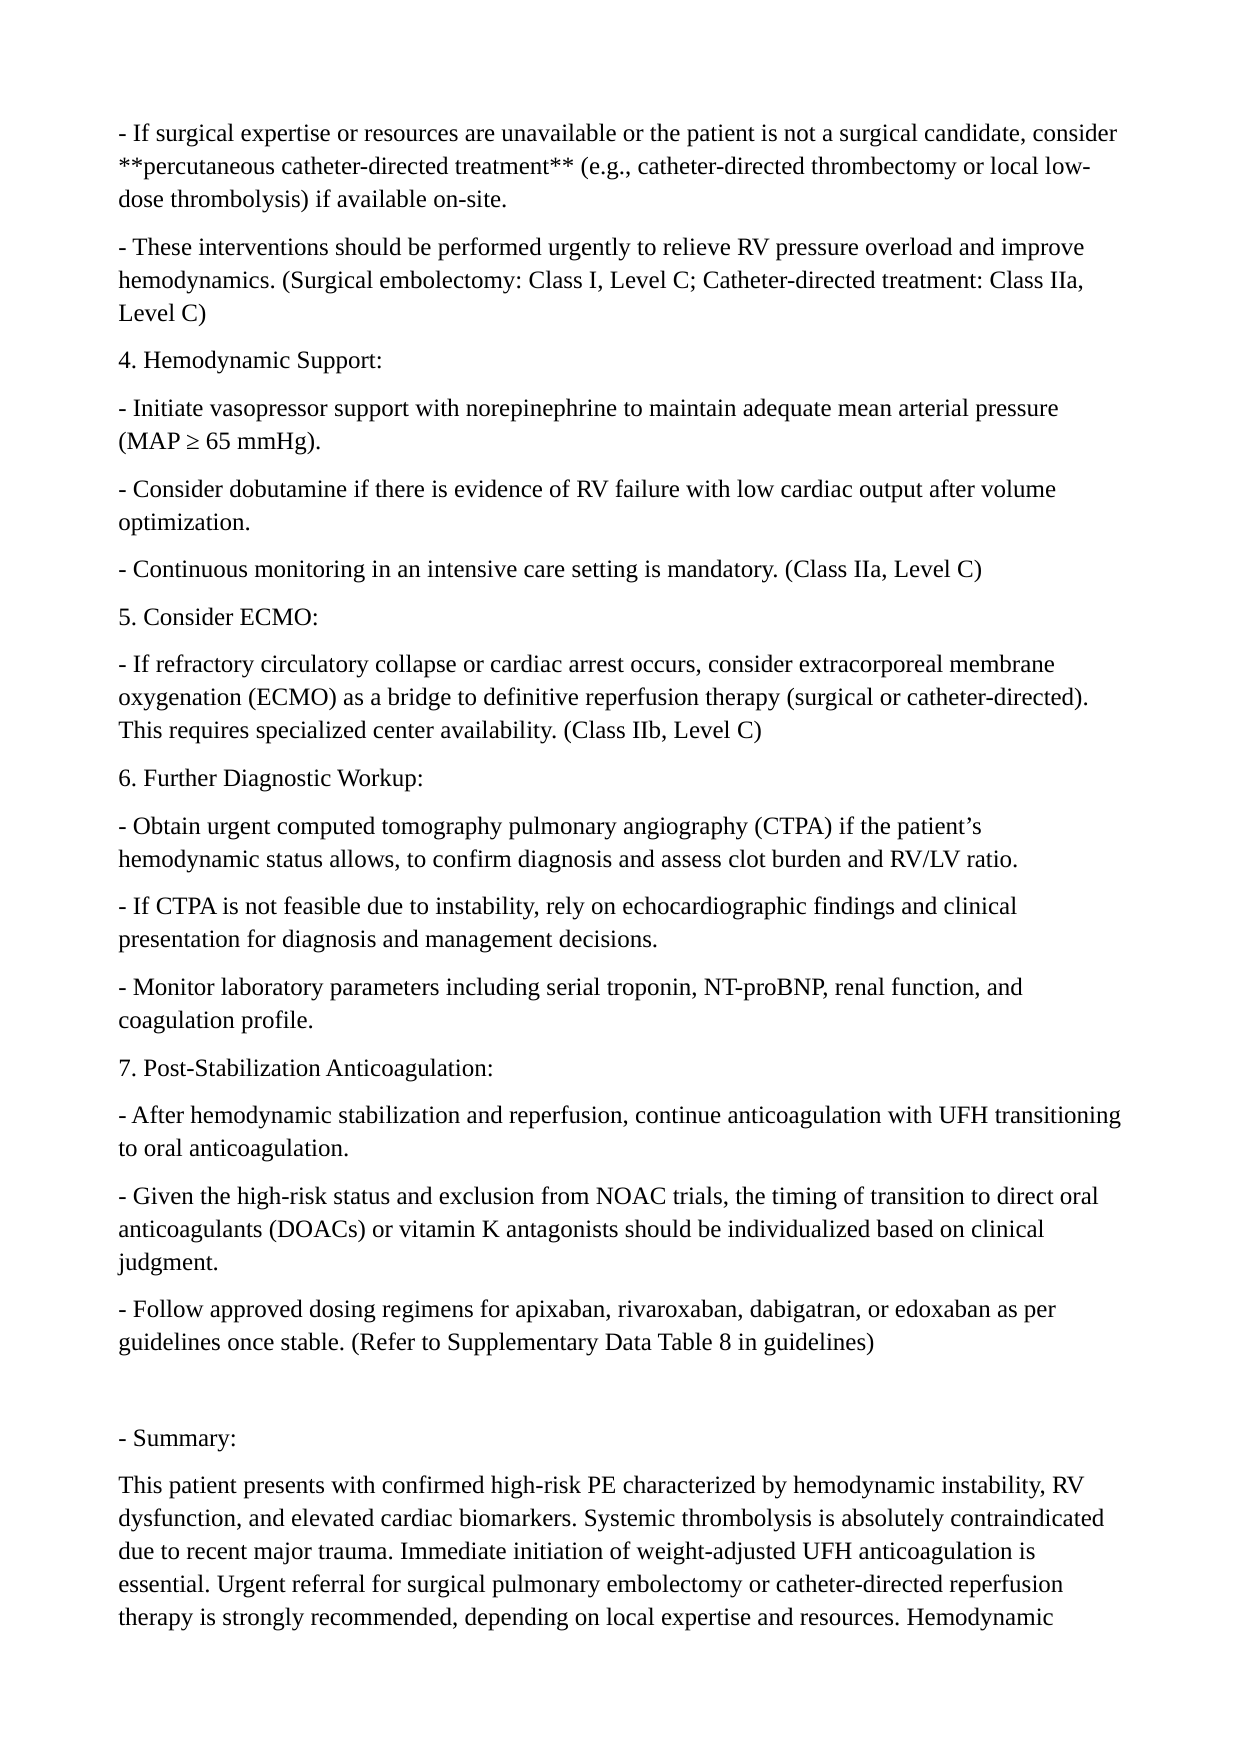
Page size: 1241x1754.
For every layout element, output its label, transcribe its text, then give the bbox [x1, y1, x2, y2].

text - After hemodynamic stabilization and reperfusion, continue anticoagulation with UFH transitioning to oral anticoagulation. [118, 1100, 1122, 1162]
text - Follow approved dosing regimens for apixaban, rivaroxaban, dabigatran, or edoxaban as per guidelines once stable. (Refer to Supplementary Data Table 8 in guidelines) [118, 1294, 1122, 1356]
text - If CTPA is not feasible due to instability, rely on echocardiographic findings and clinical presentation for diagnosis and management decisions. [118, 891, 1122, 953]
text - If surgical expertise or resources are unavailable or the patient is not a surgical candidate, consider **percutaneous catheter-directed treatment** (e.g., catheter-directed thrombectomy or local low-dose thrombolysis) if available on-site. [118, 118, 1122, 213]
text 6. Further Diagnostic Workup: [118, 763, 1122, 792]
text - These interventions should be performed urgently to relieve RV pressure overload and improve hemodynamics. (Surgical embolectomy: Class I, Level C; Catheter-directed treatment: Class IIa, Level C) [118, 232, 1122, 327]
text 4. Hemodynamic Support: [118, 345, 1122, 374]
text This patient presents with confirmed high-risk PE characterized by hemodynamic instability, RV dysfunction, and elevated cardiac biomarkers. Systemic thrombolysis is absolutely contraindicated due to recent major trauma. Immediate initiation of weight-adjusted UFH anticoagulation is essential. Urgent referral for surgical pulmonary embolectomy or catheter-directed reperfusion therapy is strongly recommended, depending on local expertise and resources. Hemodynamic [118, 1470, 1122, 1631]
text - Monitor laboratory parameters including serial troponin, NT-proBNP, renal function, and coagulation profile. [118, 972, 1122, 1034]
text - Consider dobutamine if there is evidence of RV failure with low cardiac output after volume optimization. [118, 474, 1122, 535]
text - Given the high-risk status and exclusion from NOAC trials, the timing of transition to direct oral anticoagulants (DOACs) or vitamin K antagonists should be individualized based on clinical judgment. [118, 1181, 1122, 1276]
text - Obtain urgent computed tomography pulmonary angiography (CTPA) if the patient’s hemodynamic status allows, to confirm diagnosis and assess clot burden and RV/LV ratio. [118, 811, 1122, 872]
text - Initiate vasopressor support with norepinephrine to maintain adequate mean arterial pressure (MAP ≥ 65 mmHg). [118, 393, 1122, 455]
text - Continuous monitoring in an intensive care setting is mandatory. (Class IIa, Level C) [118, 554, 1122, 583]
text - If refractory circulatory collapse or cardiac arrest occurs, consider extracorporeal membrane oxygenation (ECMO) as a bridge to definitive reperfusion therapy (surgical or catheter-directed). This requires specialized center availability. (Class IIb, Level C) [118, 649, 1122, 744]
text - Summary: [118, 1423, 1122, 1451]
text 7. Post-Stabilization Anticoagulation: [118, 1053, 1122, 1081]
text 5. Consider ECMO: [118, 602, 1122, 631]
